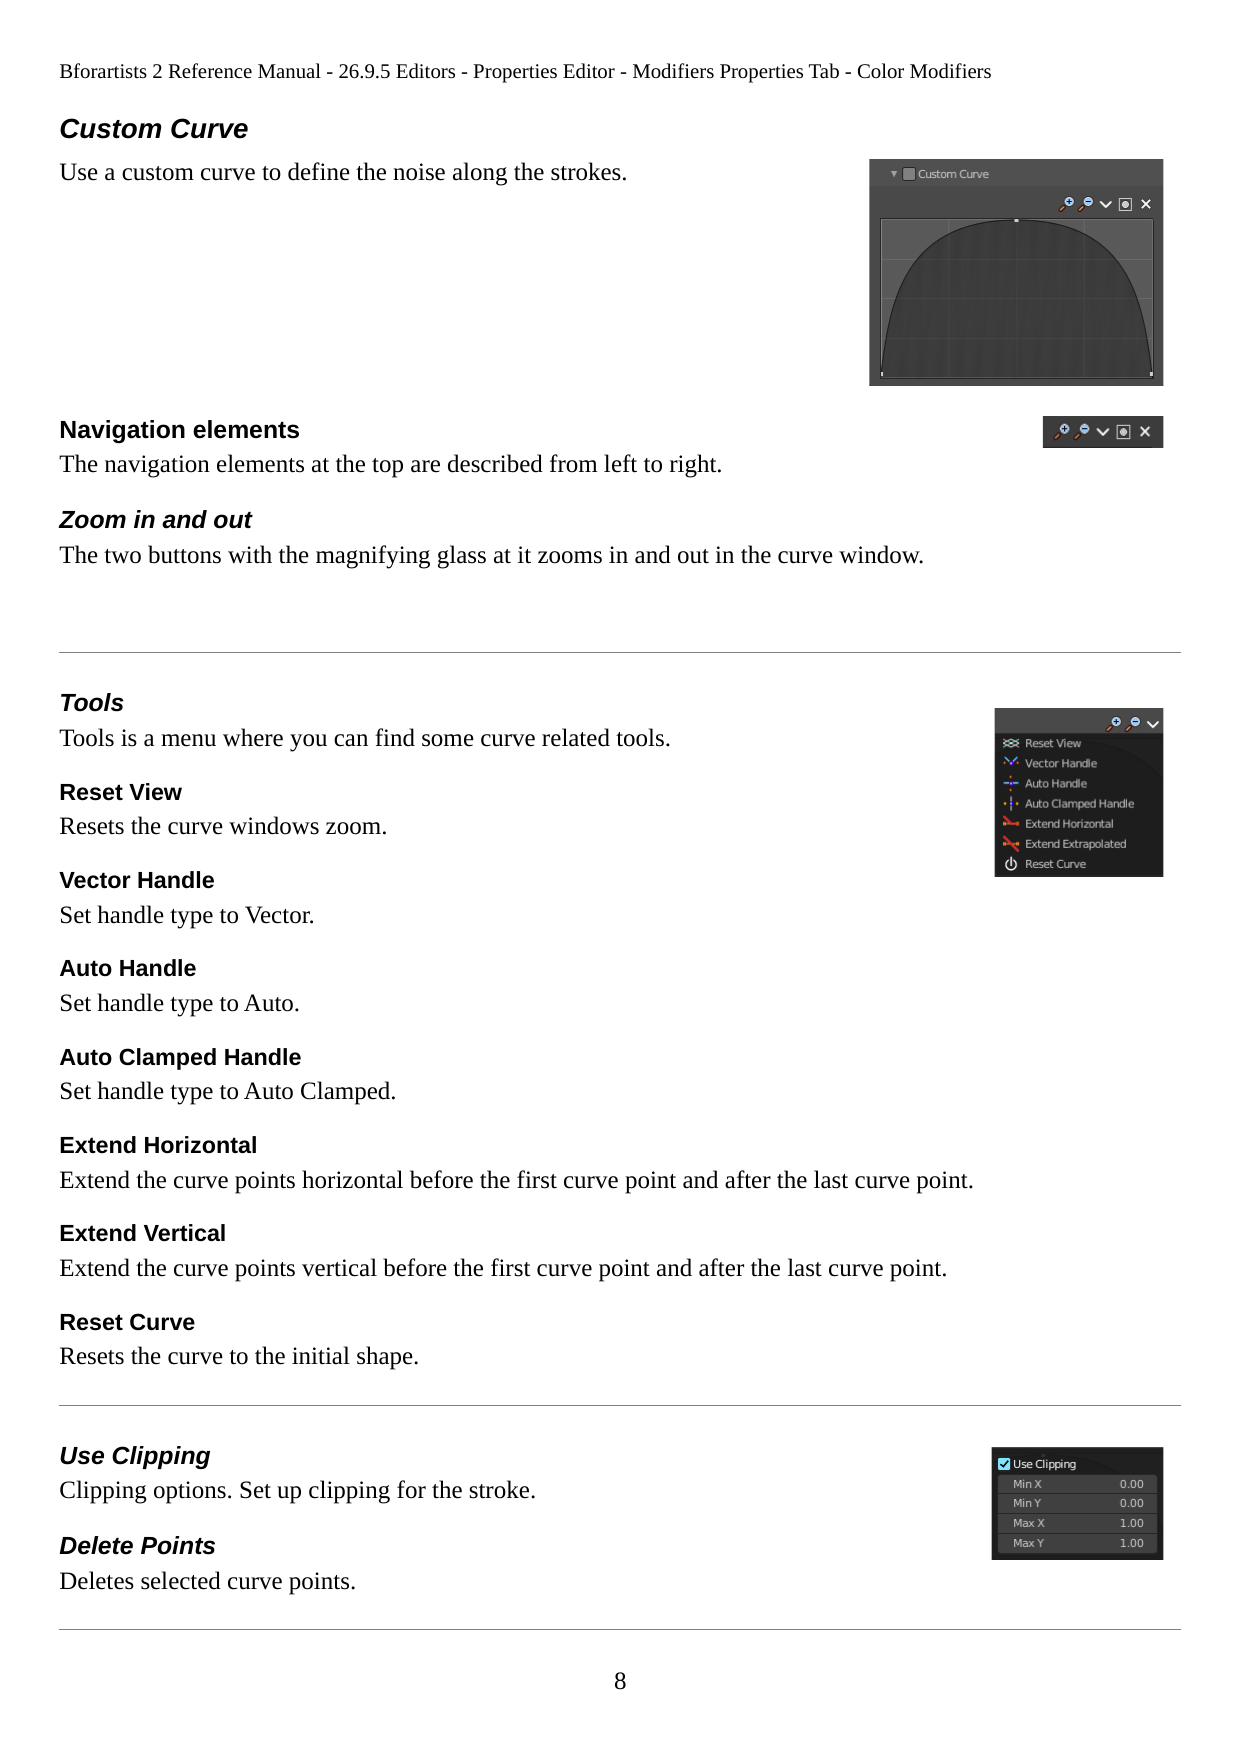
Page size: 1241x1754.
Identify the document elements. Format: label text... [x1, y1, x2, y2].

text Use a custom curve to define the noise along the strokes. [59, 157, 1181, 186]
picture [1042, 416, 1164, 448]
picture [869, 159, 1164, 386]
subtitle Auto Clamped Handle [59, 1043, 1181, 1070]
text Resets the curve windows zoom. [59, 811, 994, 840]
subtitle Delete Points [59, 1531, 991, 1559]
subtitle Extend Vertical [59, 1220, 1181, 1247]
subtitle Auto Handle [59, 955, 1181, 982]
text Set handle type to Auto. [59, 988, 1181, 1017]
subtitle Navigation elements [59, 415, 1181, 443]
subtitle [1164, 1531, 1181, 1559]
subtitle Extend Horizontal [59, 1132, 1181, 1158]
subtitle Custom Curve [59, 113, 1181, 144]
text Tools is a menu where you can find some curve related tools. [59, 723, 994, 752]
text Extend the curve points horizontal before the first curve point and after the last curve point. [59, 1165, 1181, 1193]
text The navigation elements at the top are described from left to right. [59, 449, 1181, 478]
subtitle [1164, 778, 1181, 805]
text Set handle type to Auto Clamped. [59, 1076, 1181, 1105]
subtitle Zoom in and out [59, 505, 1181, 533]
picture [994, 708, 1164, 877]
text Clipping options. Set up clipping for the stroke. [59, 1476, 991, 1504]
text Extend the curve points vertical before the first curve point and after the last curve point. [59, 1253, 1181, 1282]
subtitle Vector Handle [59, 867, 1181, 893]
text Deletes selected curve points. [59, 1566, 1181, 1594]
text Resets the curve to the initial shape. [59, 1341, 1181, 1370]
subtitle Tools [59, 688, 1181, 717]
picture [991, 1447, 1164, 1560]
text Set handle type to Vector. [59, 900, 1181, 928]
subtitle Reset View [59, 778, 994, 805]
subtitle Reset Curve [59, 1308, 1181, 1335]
text The two buttons with the magnifying glass at it zooms in and out in the curve window. [59, 540, 1181, 568]
subtitle Use Clipping [59, 1441, 1181, 1469]
